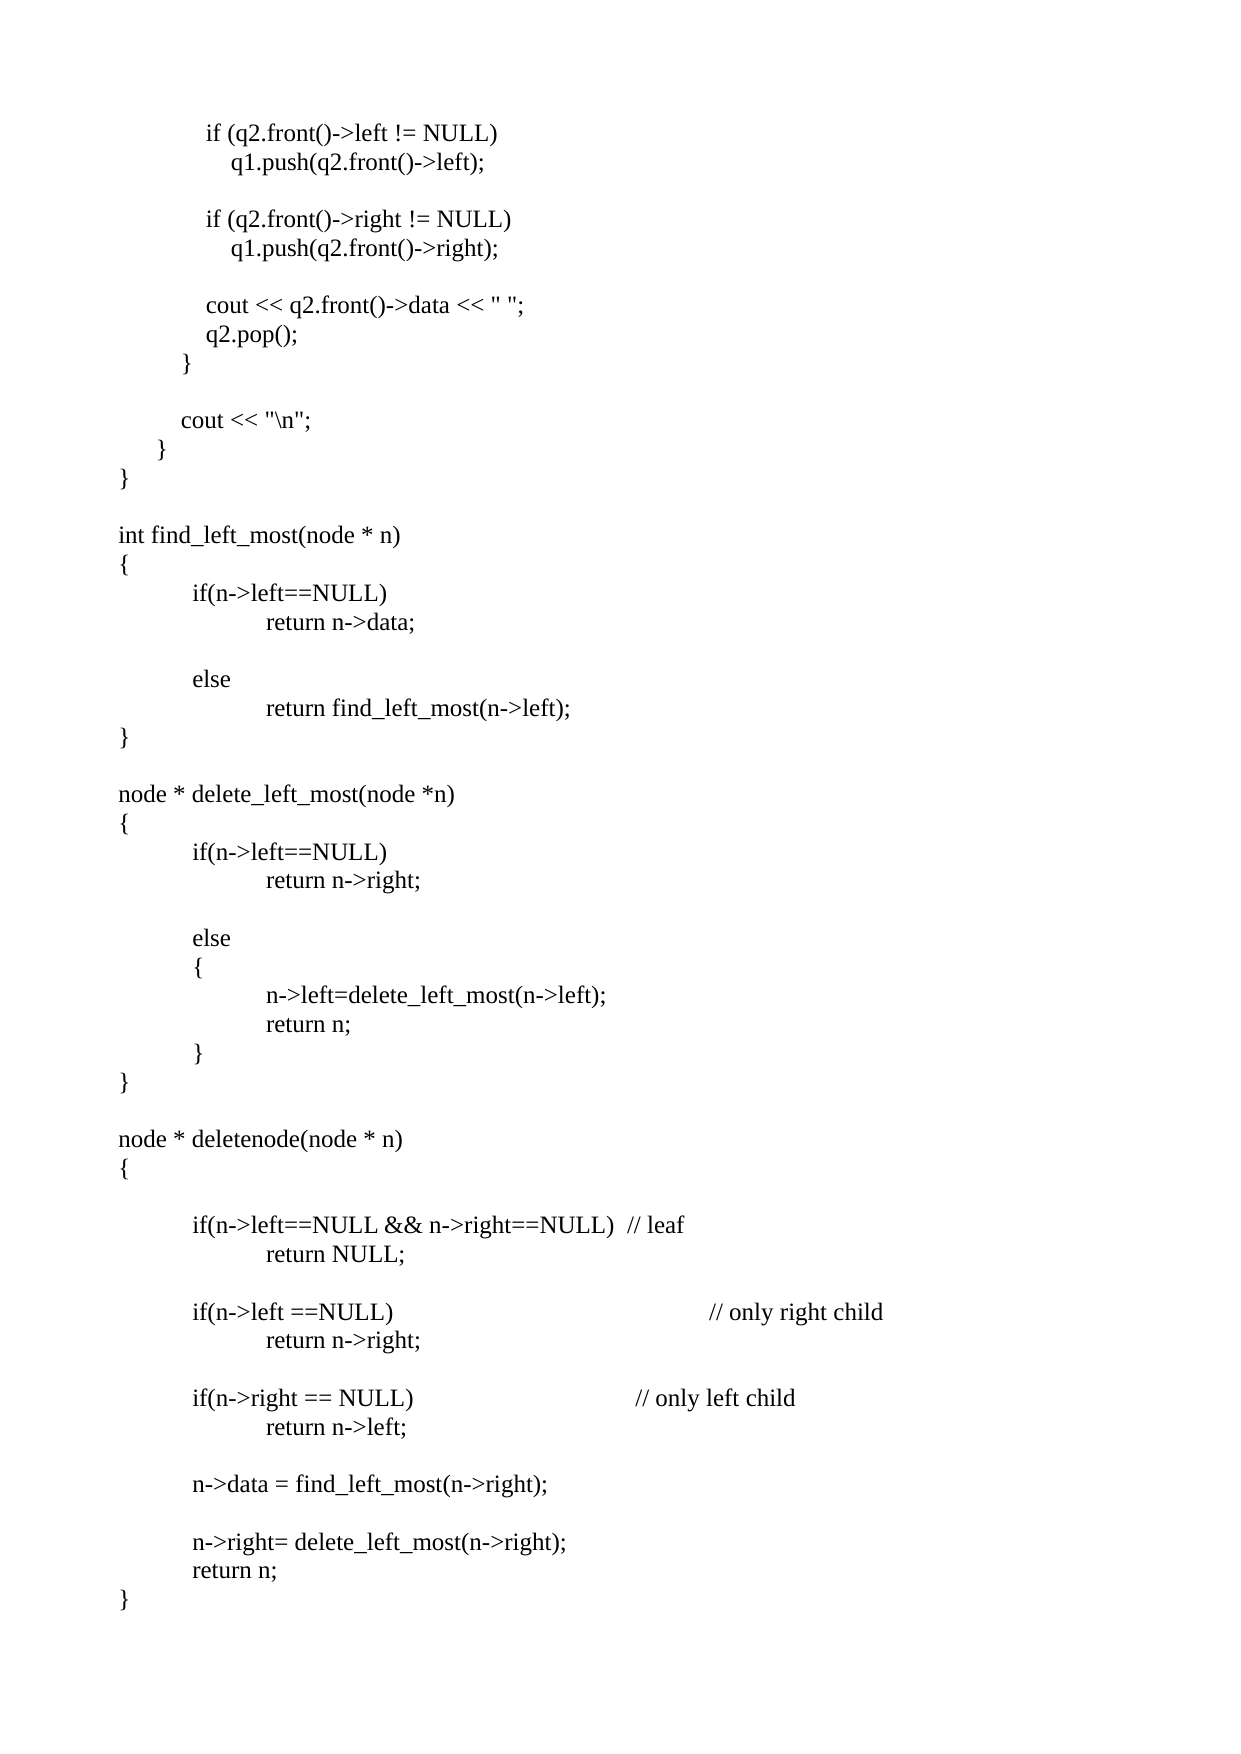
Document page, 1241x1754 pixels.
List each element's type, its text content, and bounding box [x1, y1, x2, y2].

text } [118, 1584, 1122, 1613]
text { [118, 952, 1122, 981]
text { [118, 808, 1122, 837]
text { [118, 549, 1122, 578]
text q1.push(q2.front()->left); [118, 147, 1122, 176]
text if(n->right == NULL) // only left child [118, 1383, 1122, 1412]
text if(n->left==NULL) [118, 578, 1122, 607]
text if (q2.front()->left != NULL) [118, 118, 1122, 147]
text else [118, 923, 1122, 952]
text if(n->left==NULL) [118, 837, 1122, 866]
text return NULL; [118, 1239, 1122, 1268]
text } [118, 434, 1122, 463]
text if (q2.front()->right != NULL) [118, 204, 1122, 233]
text return n->left; [118, 1412, 1122, 1441]
text node * delete_left_most(node *n) [118, 779, 1122, 808]
text cout << q2.front()->data << " "; [118, 291, 1122, 319]
text if(n->left ==NULL) // only right child [118, 1297, 1122, 1326]
text return find_left_most(n->left); [118, 693, 1122, 722]
text return n; [118, 1556, 1122, 1584]
text n->left=delete_left_most(n->left); [118, 981, 1122, 1009]
text if(n->left==NULL && n->right==NULL) // leaf [118, 1211, 1122, 1239]
text else [118, 664, 1122, 693]
text return n->data; [118, 607, 1122, 636]
text return n->right; [118, 866, 1122, 894]
text } [118, 463, 1122, 492]
text n->data = find_left_most(n->right); [118, 1469, 1122, 1498]
text node * deletenode(node * n) [118, 1124, 1122, 1153]
text } [118, 348, 1122, 377]
text n->right= delete_left_most(n->right); [118, 1527, 1122, 1556]
text q2.pop(); [118, 319, 1122, 348]
text q1.push(q2.front()->right); [118, 233, 1122, 262]
text { [118, 1153, 1122, 1182]
text int find_left_most(node * n) [118, 521, 1122, 549]
text } [118, 1038, 1122, 1067]
text return n->right; [118, 1326, 1122, 1354]
text } [118, 1067, 1122, 1096]
text } [118, 722, 1122, 751]
text return n; [118, 1009, 1122, 1038]
text cout << "\n"; [118, 406, 1122, 434]
